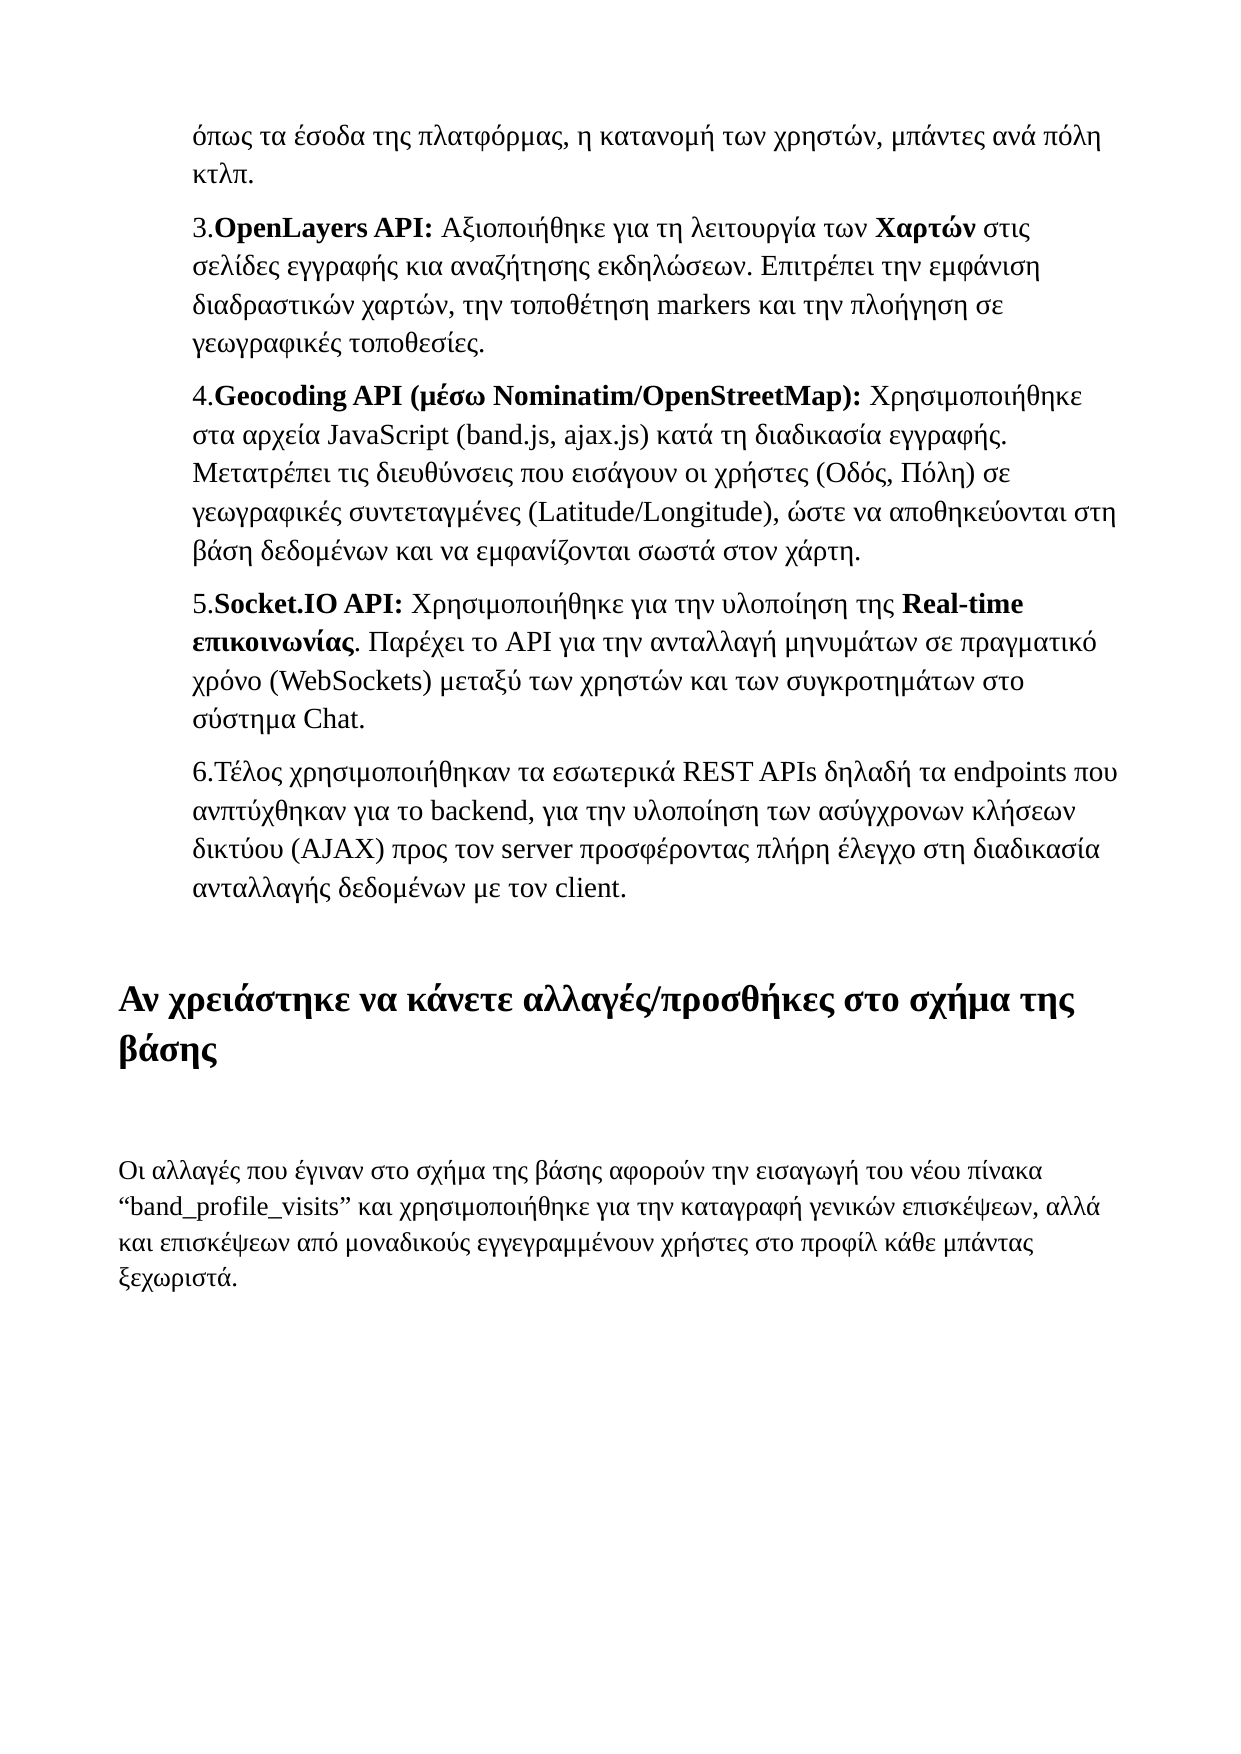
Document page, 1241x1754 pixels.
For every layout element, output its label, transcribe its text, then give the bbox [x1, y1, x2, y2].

list Τέλος χρησιμοποιήθηκαν τα εσωτερικά REST APIs δηλαδή τα endpoints που ανπτύχθηκαν για το backend, για την υλοποίηση των ασύγχρονων κλήσεων δικτύου (AJAX) προς τον server προσφέροντας πλήρη έλεγχο στη διαδικασία ανταλλαγής δεδομένων με τον client. [118, 754, 1122, 904]
list OpenLayers API: Αξιοποιήθηκε για τη λειτουργία των Χαρτών στις σελίδες εγγραφής κια αναζήτησης εκδηλώσεων. Επιτρέπει την εμφάνιση διαδραστικών χαρτών, την τοποθέτηση markers και την πλοήγηση σε γεωγραφικές τοποθεσίες. [118, 210, 1122, 359]
text Αν χρειάστηκε να κάνετε αλλαγές/προσθήκες στο σχήμα της βάσης [118, 976, 1122, 1069]
list Geocoding API (μέσω Nominatim/OpenStreetMap): Χρησιμοποιήθηκε στα αρχεία JavaScript (band.js, ajax.js) κατά τη διαδικασία εγγραφής. Μετατρέπει τις διευθύνσεις που εισάγουν οι χρήστες (Οδός, Πόλη) σε γεωγραφικές συντεταγμένες (Latitude/Longitude), ώστε να αποθηκεύονται στη βάση δεδομένων και να εμφανίζονται σωστά στον χάρτη. [118, 378, 1122, 566]
list Socket.IO API: Χρησιμοποιήθηκε για την υλοποίηση της Real-time επικοινωνίας. Παρέχει το API για την ανταλλαγή μηνυμάτων σε πραγματικό χρόνο (WebSockets) μεταξύ των χρηστών και των συγκροτημάτων στο σύστημα Chat. [118, 586, 1122, 735]
list όπως τα έσοδα της πλατφόρμας, η κατανομή των χρηστών, μπάντες ανά πόλη κτλπ. [118, 118, 1122, 190]
text Οι αλλαγές που έγιναν στο σχήμα της βάσης αφορούν την εισαγωγή του νέου πίνακα “band_profile_visits” και χρησιμοποιήθηκε για την καταγραφή γενικών επισκέψεων, αλλά και επισκέψεων από μοναδικούς εγγεγραμμένουν χρήστες στο προφίλ κάθε μπάντας ξεχωριστά. [118, 1154, 1122, 1293]
